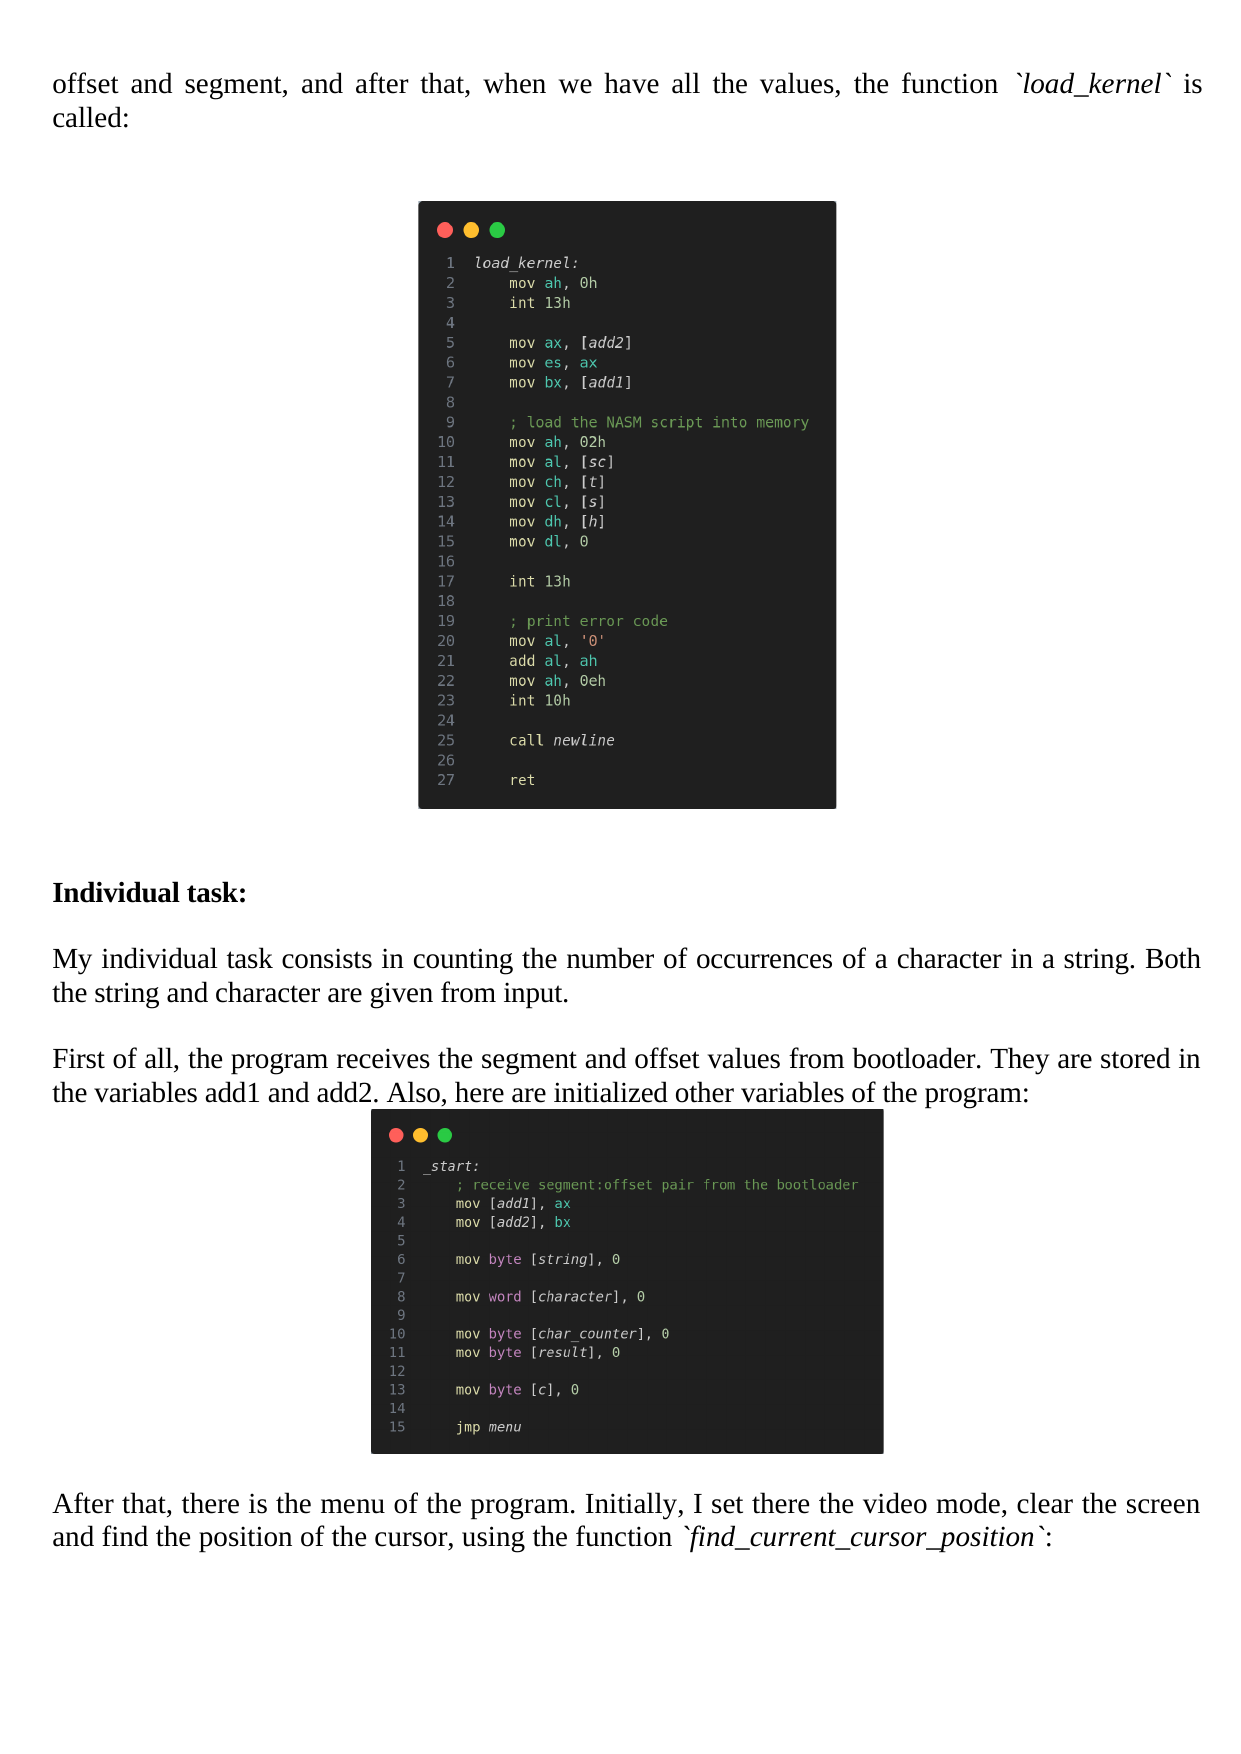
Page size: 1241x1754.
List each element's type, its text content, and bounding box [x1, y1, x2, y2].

text Individual task: [52, 875, 1203, 909]
text My individual task consists in counting the number of occurrences of a character in a string. Both the string and character are given from input. [52, 942, 1203, 1009]
text After that, there is the menu of the program. Initially, I set there the video mode, clear the screen and find the position of the cursor, using the function `find_current_cursor_position`: [52, 1142, 1203, 1553]
picture [418, 201, 837, 809]
subtitle offset and segment, and after that, when we have all the values, the function `load_kernel` is called: [52, 67, 1203, 134]
text First of all, the program receives the segment and offset values from bootloader. They are stored in the variables add1 and add2. Also, here are initialized other variables of the program: [52, 1042, 1203, 1109]
picture [371, 1109, 884, 1454]
